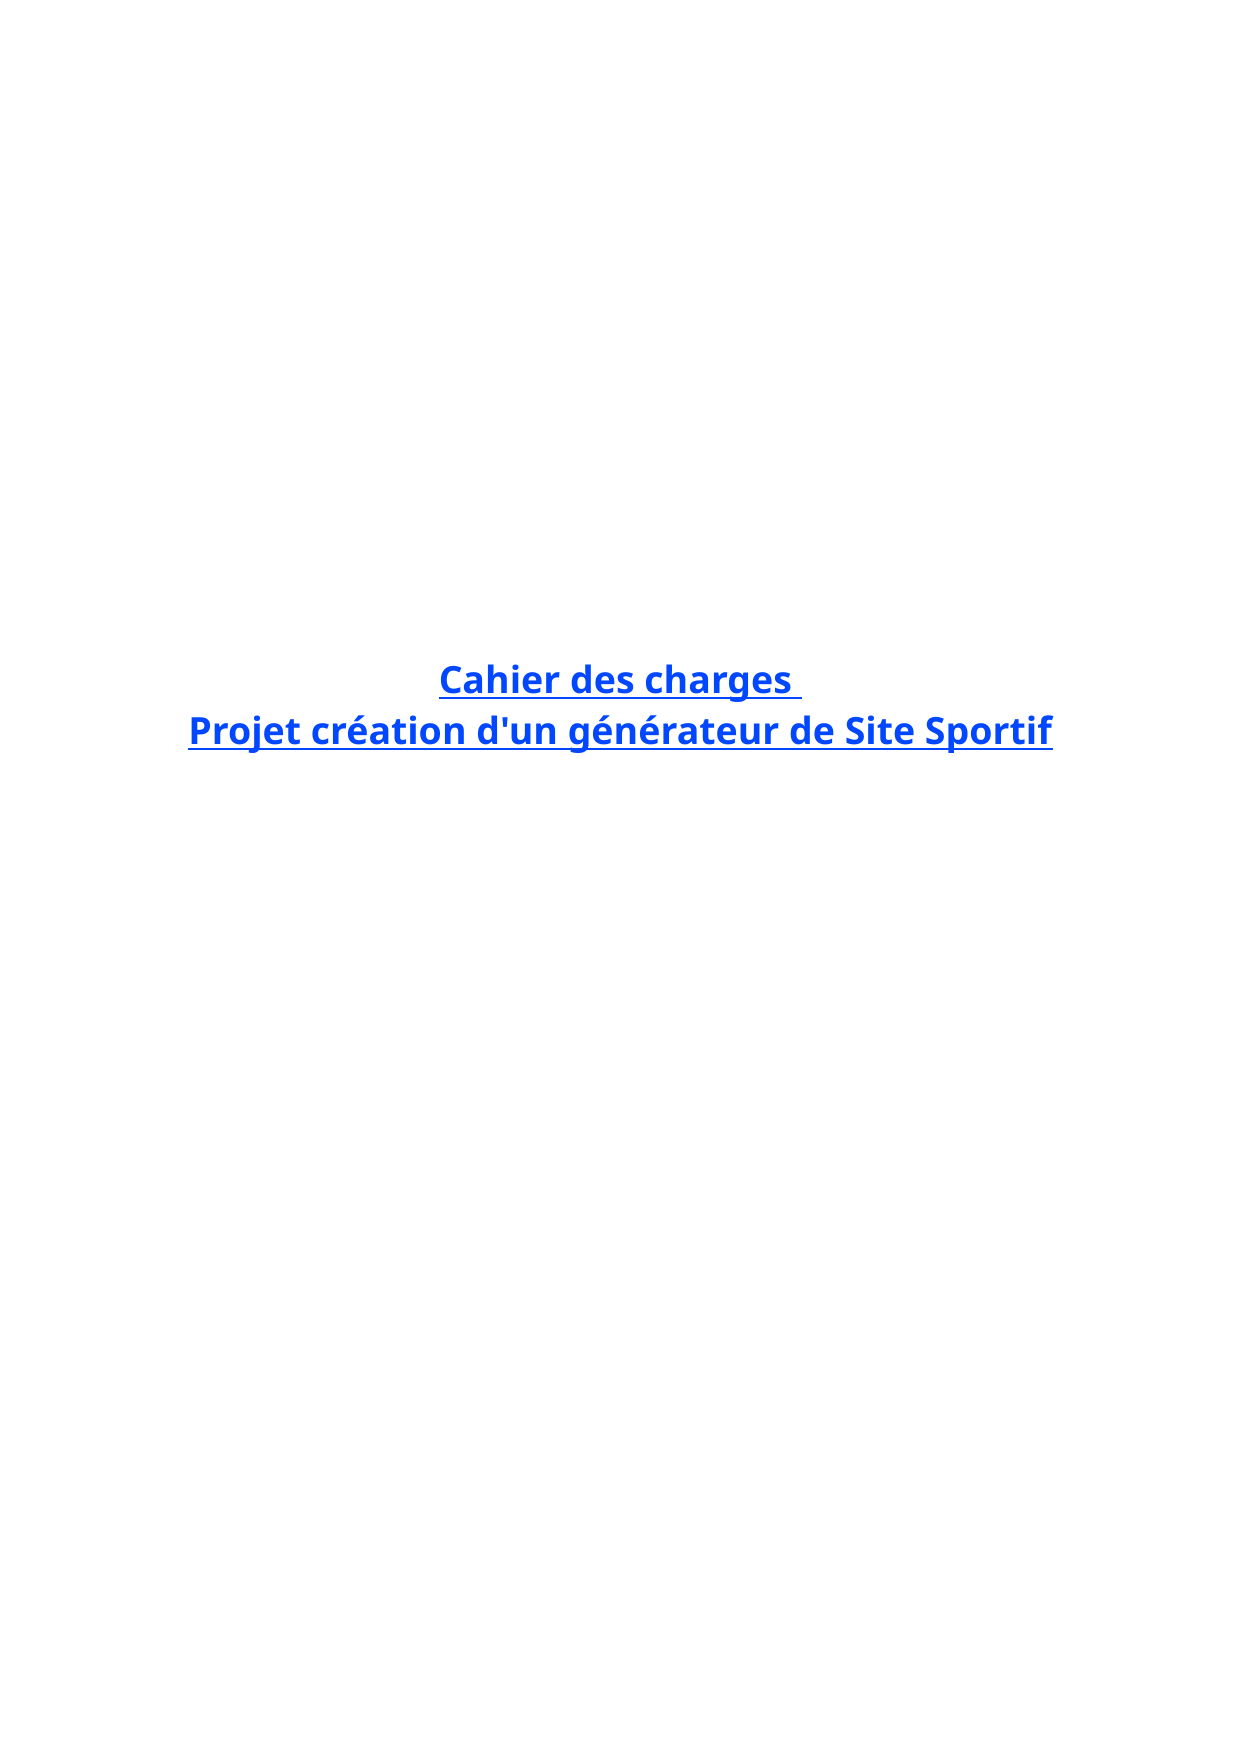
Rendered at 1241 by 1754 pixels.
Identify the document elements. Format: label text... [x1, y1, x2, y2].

text Cahier des charges [118, 653, 1122, 704]
text Projet création d'un générateur de Site Sportif [118, 704, 1122, 755]
